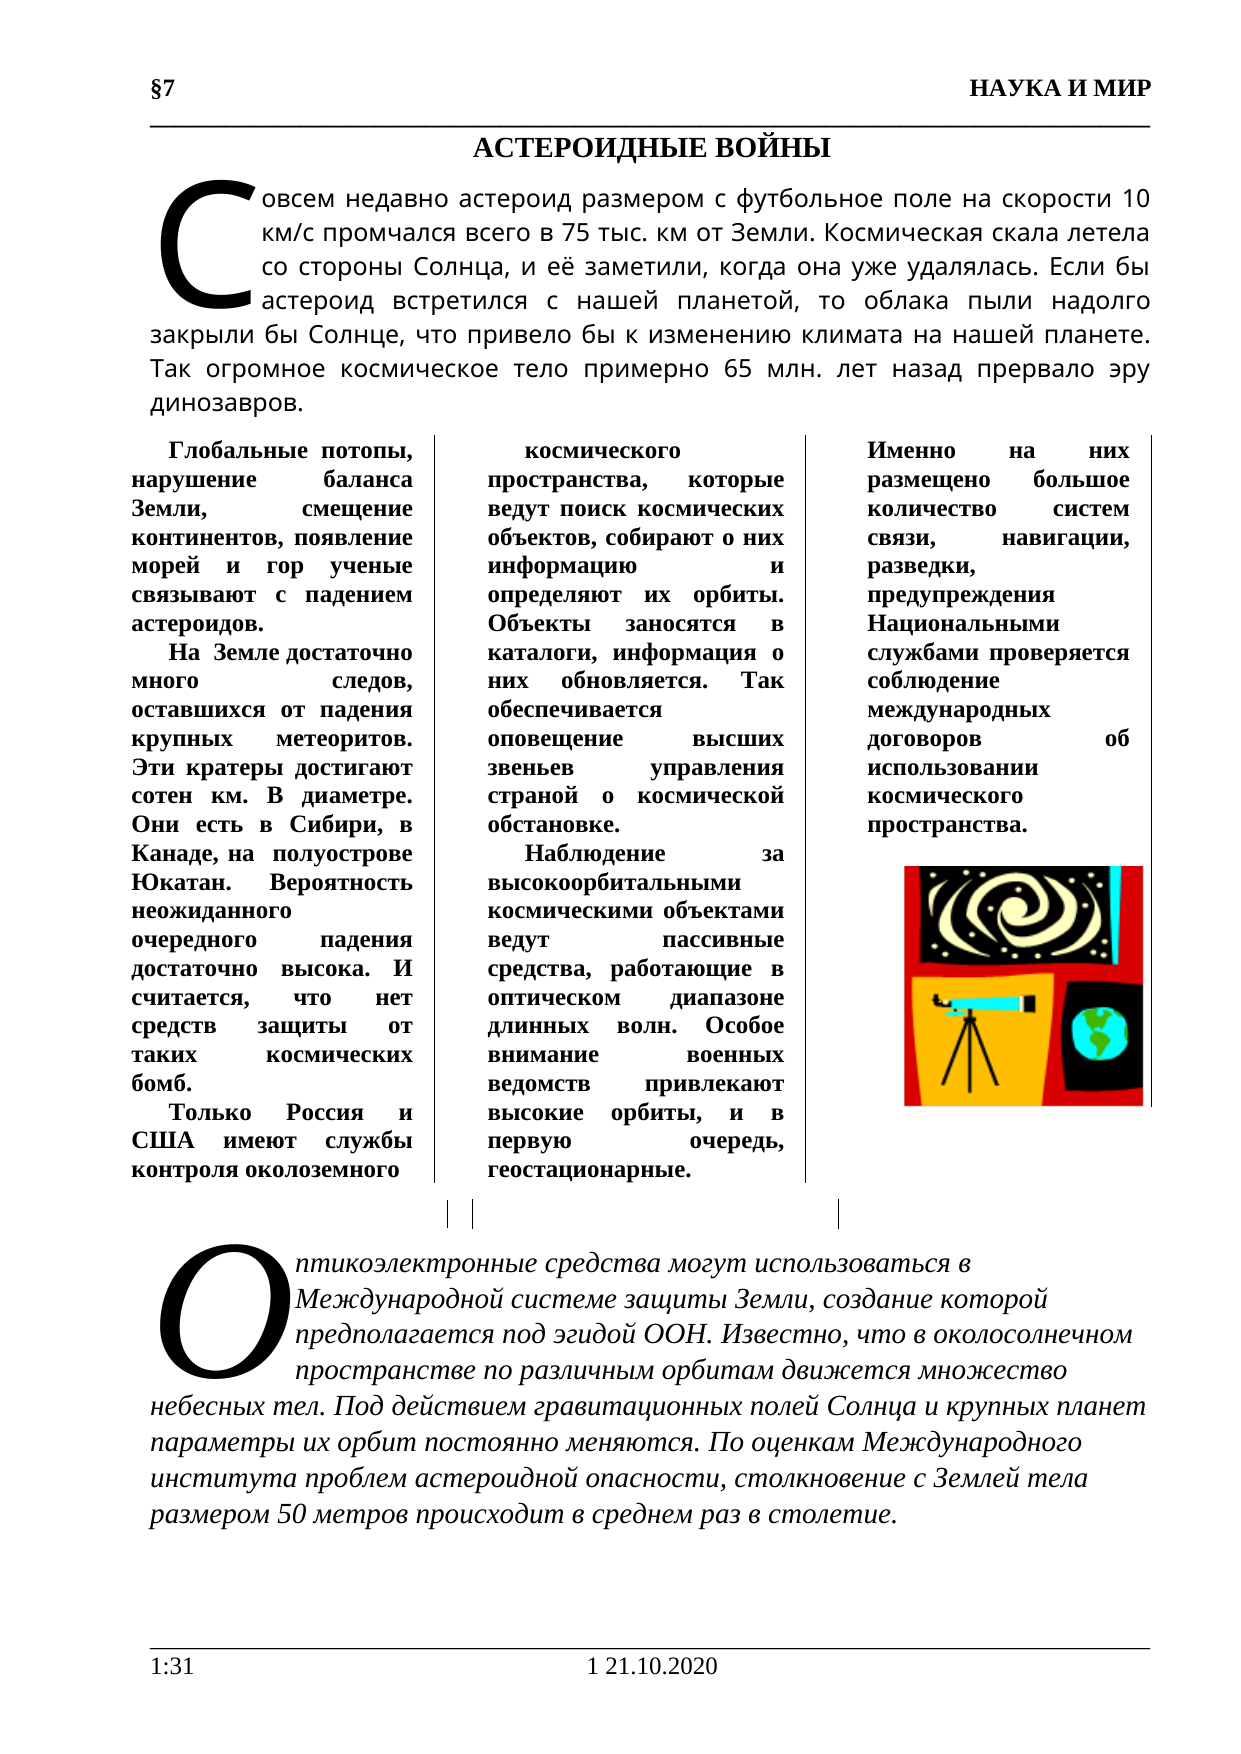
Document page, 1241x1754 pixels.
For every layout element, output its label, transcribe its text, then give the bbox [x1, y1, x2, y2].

text АСТЕРОИДНЫЕ ВОЙНЫ [150, 130, 1154, 164]
text Глобальные потопы, нарушение баланса Земли, смещение континентов, появление морей и гор ученые связывают с падением астероидов. [131, 435, 434, 637]
text Совсем недавно астероид размером с футбольное поле на скорости 10 км/с промчался всего в 75 тыс. км от Земли. Космическая скала летела со стороны Солнца, и её заметили, когда она уже удалялась. Если бы астероид встретился с нашей планетой, то облака пыли надолго закрыли бы Солнце, что привело бы к изменению климата на нашей планете. Так огромное космическое тело примерно 65 млн. лет назад прервало эру динозавров. [150, 180, 1152, 419]
text На Земле достаточно много следов, оставшихся от падения крупных метеоритов. Эти кратеры достигают сотен км. В диаметре. Они есть в Сибири, в Канаде, на полуострове Юкатан. Вероятность неожиданного очередного падения достаточно высока. И считается, что нет средств защиты от таких космических бомб. [131, 637, 434, 1097]
text Только Россия и США имеют службы контроля околоземного [131, 1097, 434, 1183]
text космического пространства, которые ведут поиск космических объектов, собирают о них информацию и определяют их орбиты. Объекты заносятся в каталоги, информация о них обновляется. Так обеспечивается оповещение высших звеньев управления страной о космической обстановке. [487, 435, 805, 838]
text Наблюдение за высокоорбитальными космическими объектами ведут пассивные средства, работающие в оптическом диапазоне длинных волн. Особое внимание военных ведомств привлекают высокие орбиты, и в первую очередь, геостационарные. [487, 838, 805, 1183]
text Оптикоэлектронные средства могут использоваться в Международной системе защиты Земли, создание которой предполагается под эгидой ООН. Известно, что в околосолнечном пространстве по различным орбитам движется множество небесных тел. Под действием гравитационных полей Солнца и крупных планет параметры их орбит постоянно меняются. По оценкам Международного института проблем астероидной опасности, столкновение с Землей тела размером 50 метров происходит в среднем раз в столетие. [150, 1245, 1152, 1529]
text Именно на них размещено большое количество систем связи, навигации, разведки, предупреждения Национальными службами проверяется соблюдение международных договоров об использовании космического пространства. [867, 435, 1151, 838]
